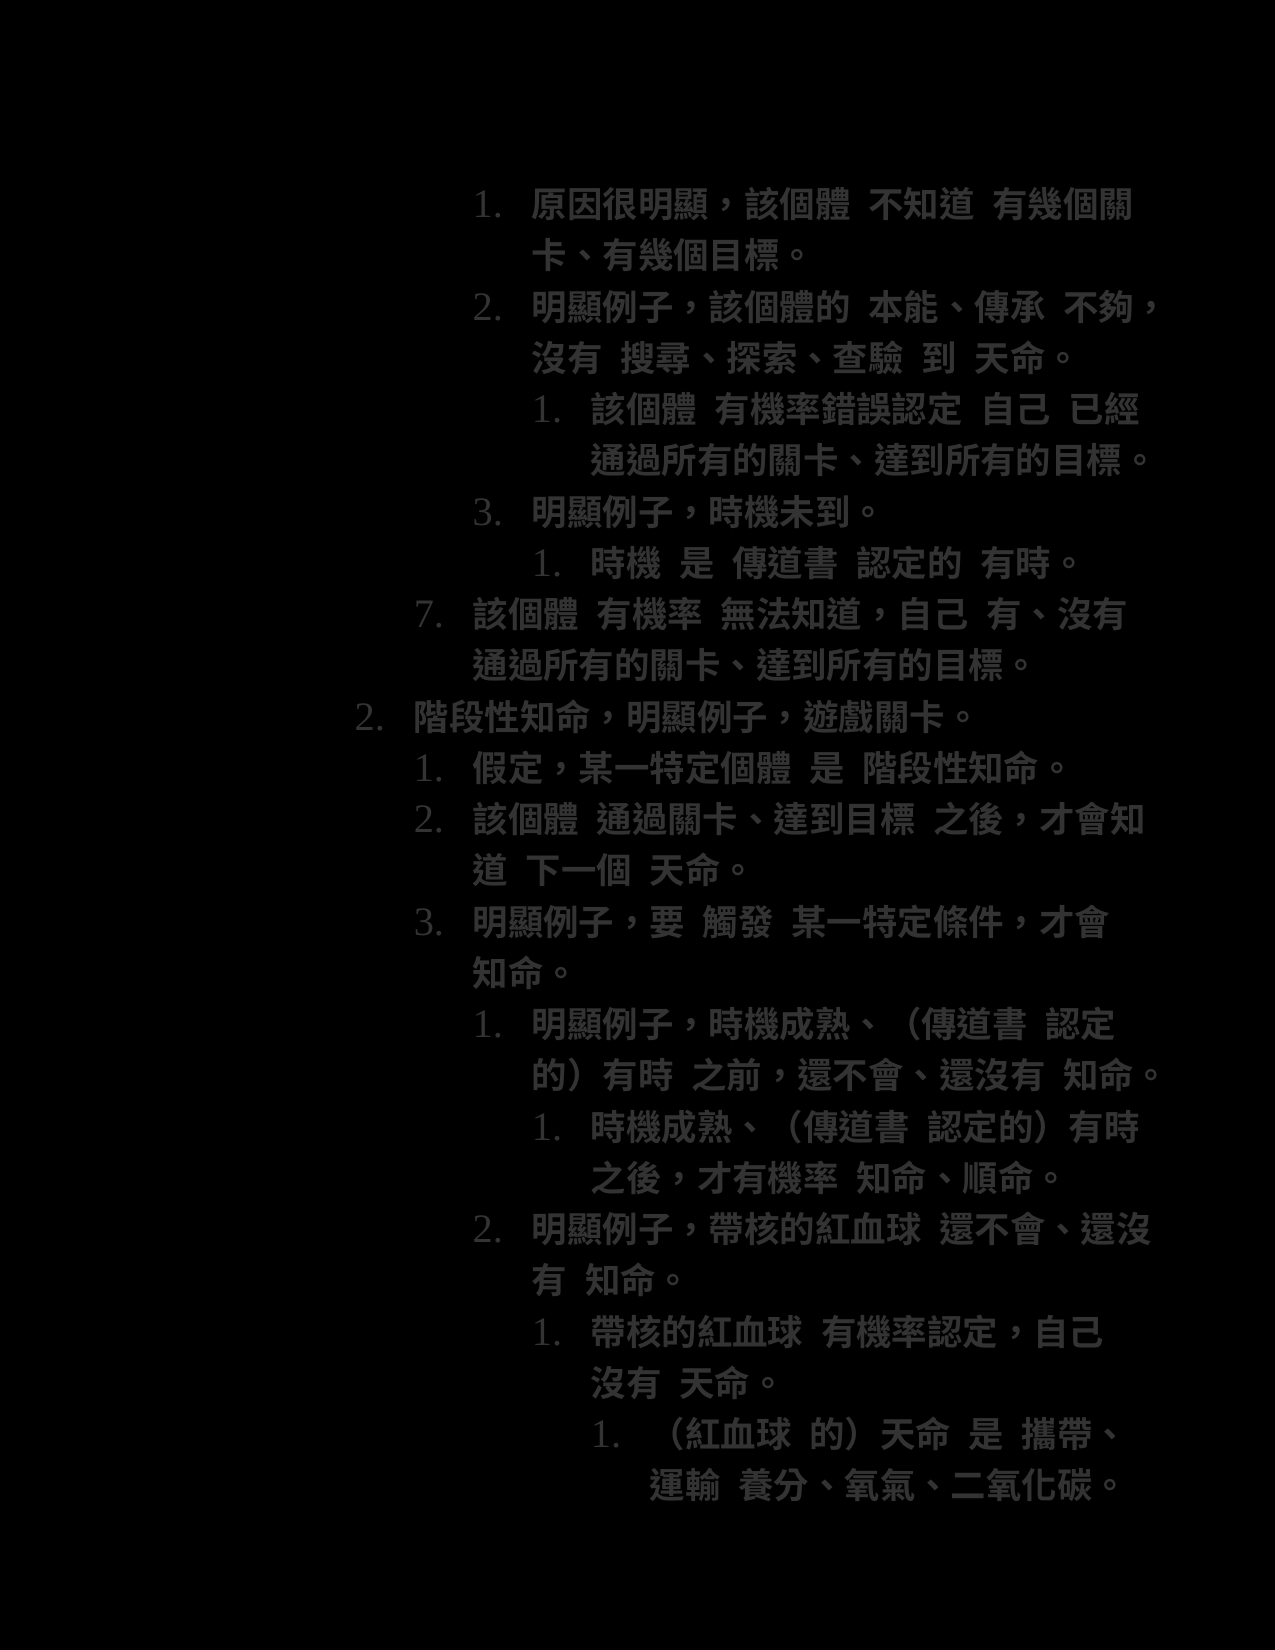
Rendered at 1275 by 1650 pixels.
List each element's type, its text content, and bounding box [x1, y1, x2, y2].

list 階段性知命，明顯例子，遊戲關卡。 [354, 689, 1157, 740]
list 明顯例子，帶核的紅血球 還不會、還沒有 知命。 [472, 1201, 1157, 1304]
list （紅血球 的）天命 是 攜帶、運輸 養分、氧氣、二氧化碳。 [591, 1406, 1157, 1509]
list 假定，某一特定個體 是 階段性知命。 [413, 740, 1157, 791]
list 帶核的紅血球 有機率認定，自己 沒有 天命。 [532, 1304, 1157, 1406]
list 該個體 有機率錯誤認定 自己 已經 通過所有的關卡、達到所有的目標。 [532, 381, 1157, 484]
list 明顯例子，時機成熟、（傳道書 認定的）有時 之前，還不會、還沒有 知命。 [472, 996, 1157, 1099]
list 該個體 有機率 無法知道，自己 有、沒有 通過所有的關卡、達到所有的目標。 [413, 586, 1157, 689]
list 原因很明顯，該個體 不知道 有幾個關卡、有幾個目標。 [472, 176, 1157, 279]
list 時機成熟、（傳道書 認定的）有時 之後，才有機率 知命、順命。 [532, 1099, 1157, 1201]
list 時機 是 傳道書 認定的 有時。 [532, 535, 1157, 586]
list 該個體 通過關卡、達到目標 之後，才會知道 下一個 天命。 [413, 791, 1157, 894]
list 明顯例子，該個體的 本能、傳承 不夠，沒有 搜尋、探索、查驗 到 天命。 [472, 279, 1157, 381]
list 明顯例子，要 觸發 某一特定條件，才會 知命。 [413, 894, 1157, 996]
list 明顯例子，時機未到。 [472, 484, 1157, 535]
